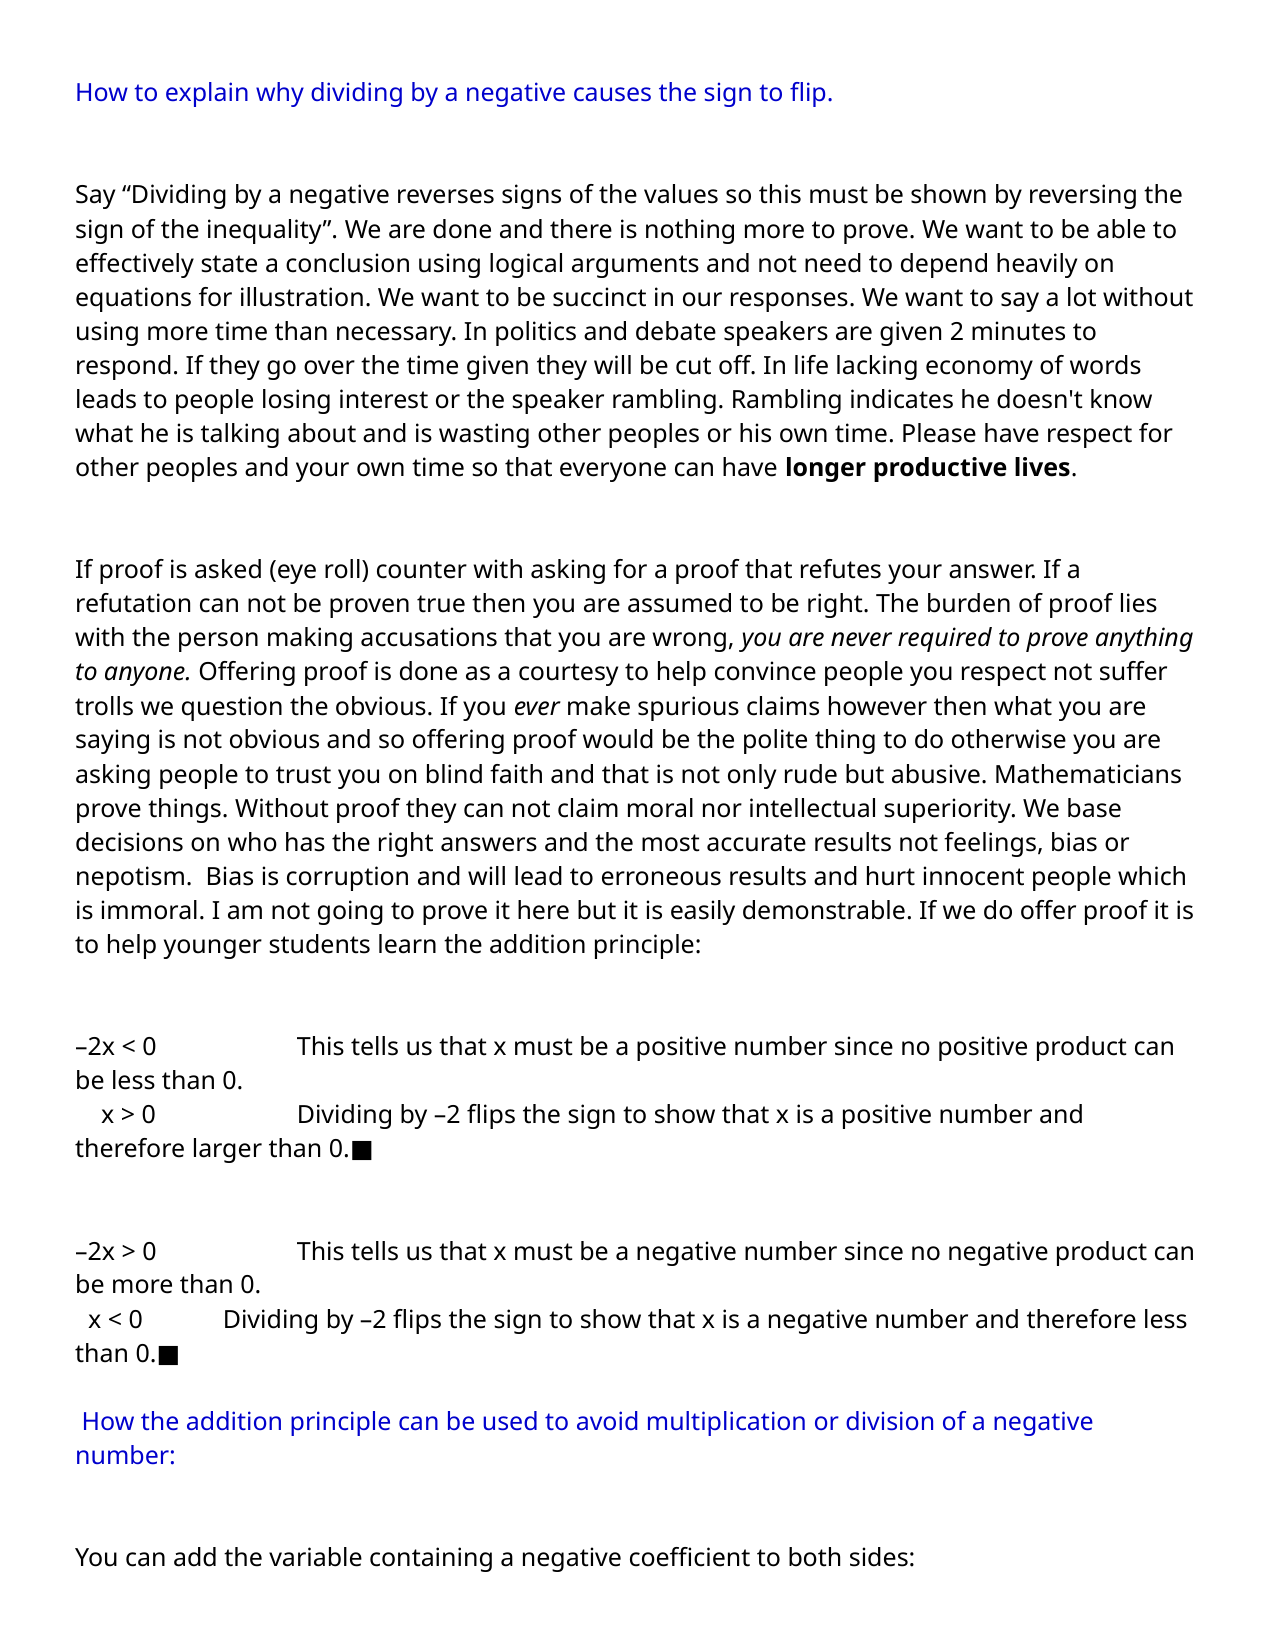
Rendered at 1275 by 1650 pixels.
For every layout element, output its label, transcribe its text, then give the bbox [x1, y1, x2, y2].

text If proof is asked (eye roll) counter with asking for a proof that refutes your answer. If a refutation can not be proven true then you are assumed to be right. The burden of proof lies with the person making accusations that you are wrong, you are never required to prove anything to anyone. Offering proof is done as a courtesy to help convince people you respect not suffer trolls we question the obvious. If you ever make spurious claims however then what you are saying is not obvious and so offering proof would be the polite thing to do otherwise you are asking people to trust you on blind faith and that is not only rude but abusive. Mathematicians prove things. Without proof they can not claim moral nor intellectual superiority. We base decisions on who has the right answers and the most accurate results not feelings, bias or nepotism. Bias is corruption and will lead to erroneous results and hurt innocent people which is immoral. I am not going to prove it here but it is easily demonstrable. If we do offer proof it is to help younger students learn the addition principle: [75, 552, 1200, 961]
text How the addition principle can be used to avoid multiplication or division of a negative number: [75, 1403, 1200, 1472]
text –2x > 0 This tells us that x must be a negative number since no negative product can be more than 0. [75, 1233, 1200, 1301]
text x > 0 Dividing by –2 flips the sign to show that x is a positive number and therefore larger than 0.■ [75, 1097, 1200, 1165]
text Say “Dividing by a negative reverses signs of the values so this must be shown by reversing the sign of the inequality”. We are done and there is nothing more to prove. We want to be able to effectively state a conclusion using logical arguments and not need to depend heavily on equations for illustration. We want to be succinct in our responses. We want to say a lot without using more time than necessary. In politics and debate speakers are given 2 minutes to respond. If they go over the time given they will be cut off. In life lacking economy of words leads to people losing interest or the speaker rambling. Rambling indicates he doesn't know what he is talking about and is wasting other peoples or his own time. Please have respect for other peoples and your own time so that everyone can have longer productive lives. [75, 177, 1200, 484]
text –2x < 0 This tells us that x must be a positive number since no positive product can be less than 0. [75, 1029, 1200, 1097]
text x < 0 Dividing by –2 flips the sign to show that x is a negative number and therefore less than 0.■ [75, 1301, 1200, 1369]
text You can add the variable containing a negative coefficient to both sides: [75, 1540, 1200, 1574]
text How to explain why dividing by a negative causes the sign to flip. [75, 75, 1200, 109]
